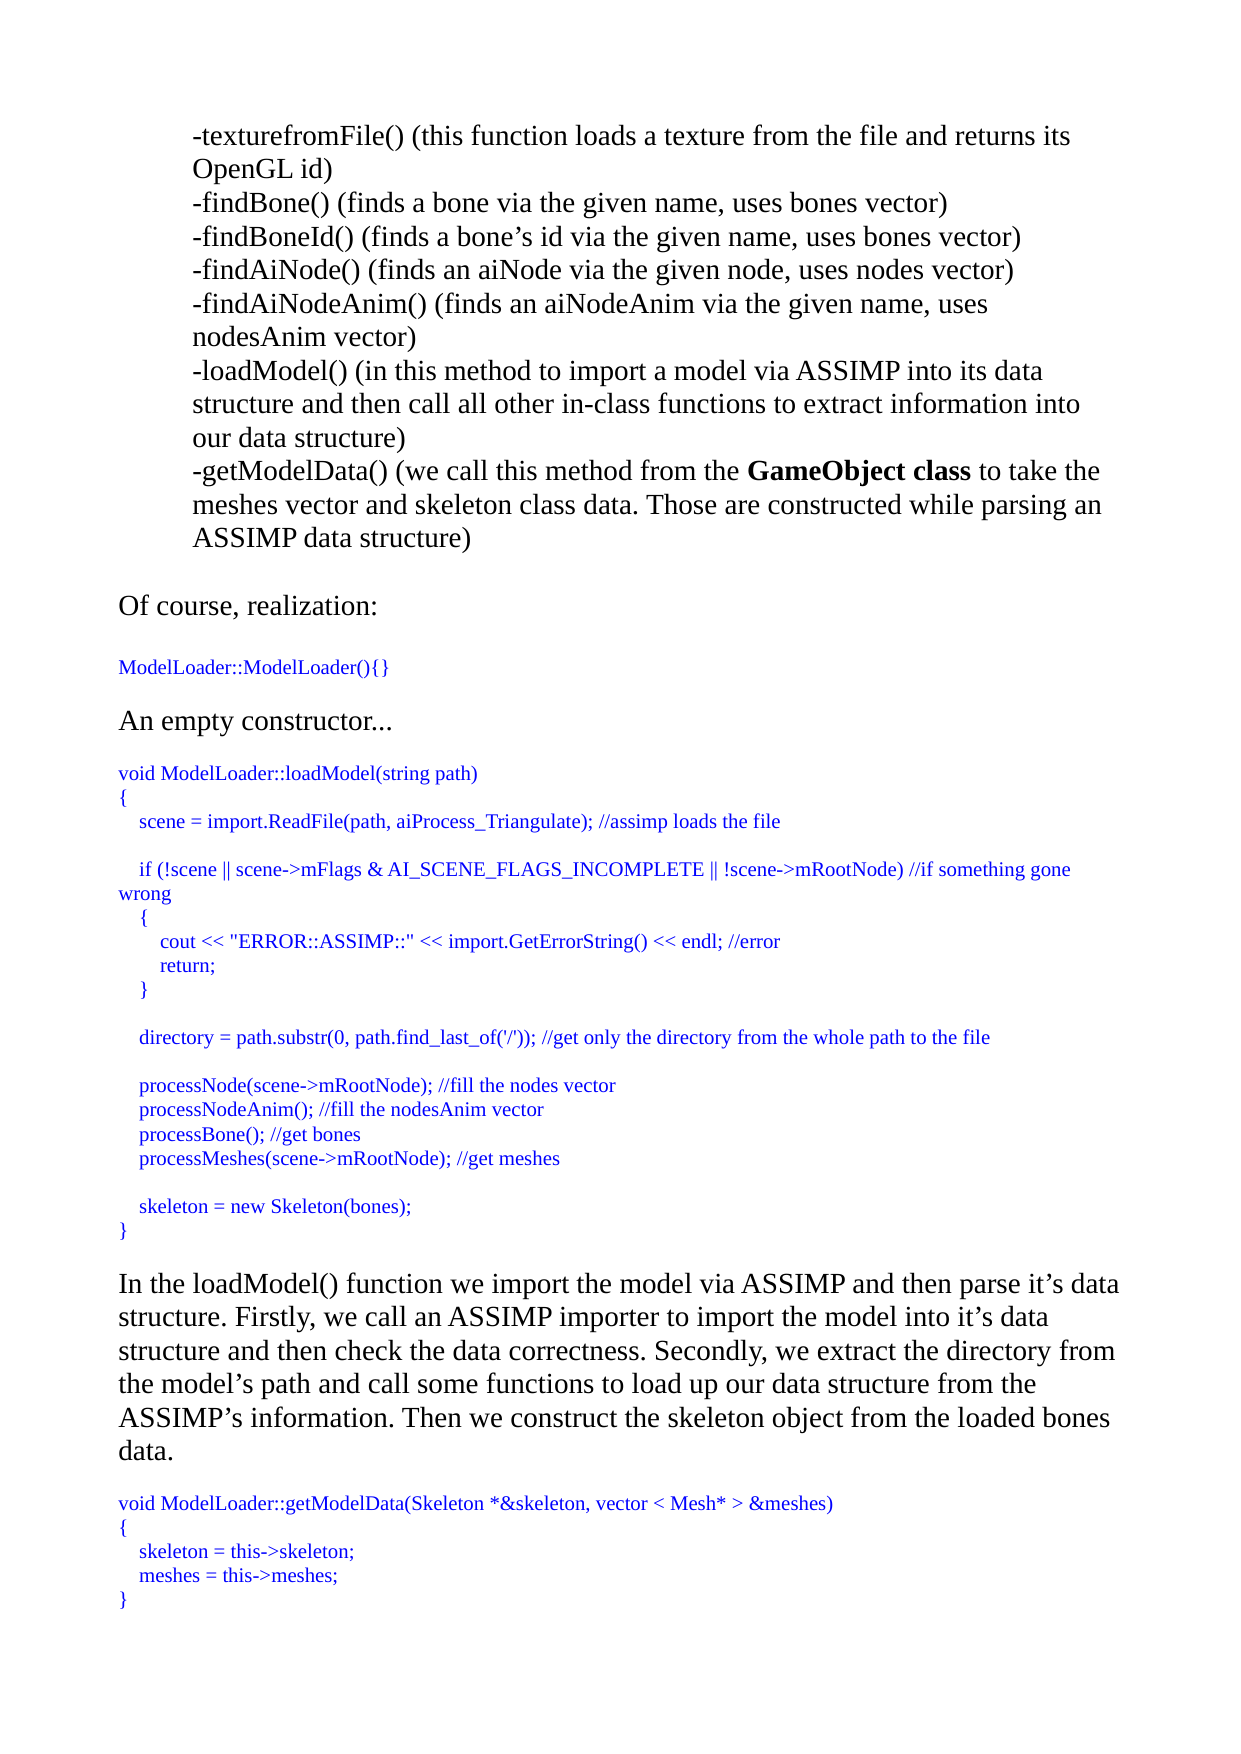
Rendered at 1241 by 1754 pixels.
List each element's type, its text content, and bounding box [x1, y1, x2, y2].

text -findAiNode() (finds an aiNode via the given node, uses nodes vector) [118, 252, 1122, 286]
text processNodeAnim(); //fill the nodesAnim vector [118, 1097, 1122, 1121]
text cout << "ERROR::ASSIMP::" << import.GetErrorString() << endl; //error [118, 929, 1122, 953]
text ModelLoader::ModelLoader(){} [118, 655, 1122, 679]
text void ModelLoader::loadModel(string path) [118, 761, 1122, 784]
text scene = import.ReadFile(path, aiProcess_Triangulate); //assimp loads the file [118, 809, 1122, 833]
text An empty constructor... [118, 703, 1122, 736]
text -findAiNodeAnim() (finds an aiNodeAnim via the given name, uses nodesAnim vector) [118, 286, 1122, 353]
text -getModelData() (we call this method from the GameObject class to take the meshes vector and skeleton class data. Those are constructed while parsing an ASSIMP data structure) [118, 453, 1122, 554]
text directory = path.substr(0, path.find_last_of('/')); //get only the directory from the whole path to the file [118, 1025, 1122, 1049]
text } [118, 1218, 1122, 1242]
text { [118, 905, 1122, 929]
text -findBone() (finds a bone via the given name, uses bones vector) [118, 185, 1122, 219]
text -texturefromFile() (this function loads a texture from the file and returns its OpenGL id) [118, 118, 1122, 185]
text processMeshes(scene->mRootNode); //get meshes [118, 1146, 1122, 1169]
text void ModelLoader::getModelData(Skeleton *&skeleton, vector < Mesh* > &meshes) [118, 1491, 1122, 1515]
text } [118, 977, 1122, 1001]
text processNode(scene->mRootNode); //fill the nodes vector [118, 1073, 1122, 1097]
text if (!scene || scene->mFlags & AI_SCENE_FLAGS_INCOMPLETE || !scene->mRootNode) //if something gone wrong [118, 857, 1122, 905]
text processBone(); //get bones [118, 1121, 1122, 1146]
text { [118, 1515, 1122, 1539]
text meshes = this->meshes; [118, 1563, 1122, 1587]
text -loadModel() (in this method to import a model via ASSIMP into its data structure and then call all other in-class functions to extract information into our data structure) [118, 353, 1122, 453]
text { [118, 784, 1122, 809]
text } [118, 1587, 1122, 1611]
text In the loadModel() function we import the model via ASSIMP and then parse it’s data structure. Firstly, we call an ASSIMP importer to import the model into it’s data structure and then check the data correctness. Secondly, we extract the directory from the model’s path and call some functions to load up our data structure from the ASSIMP’s information. Then we construct the skeleton object from the loaded bones data. [118, 1266, 1122, 1467]
text skeleton = new Skeleton(bones); [118, 1194, 1122, 1218]
text return; [118, 953, 1122, 977]
text Of course, realization: [118, 588, 1122, 621]
text -findBoneId() (finds a bone’s id via the given name, uses bones vector) [118, 219, 1122, 252]
text skeleton = this->skeleton; [118, 1539, 1122, 1563]
